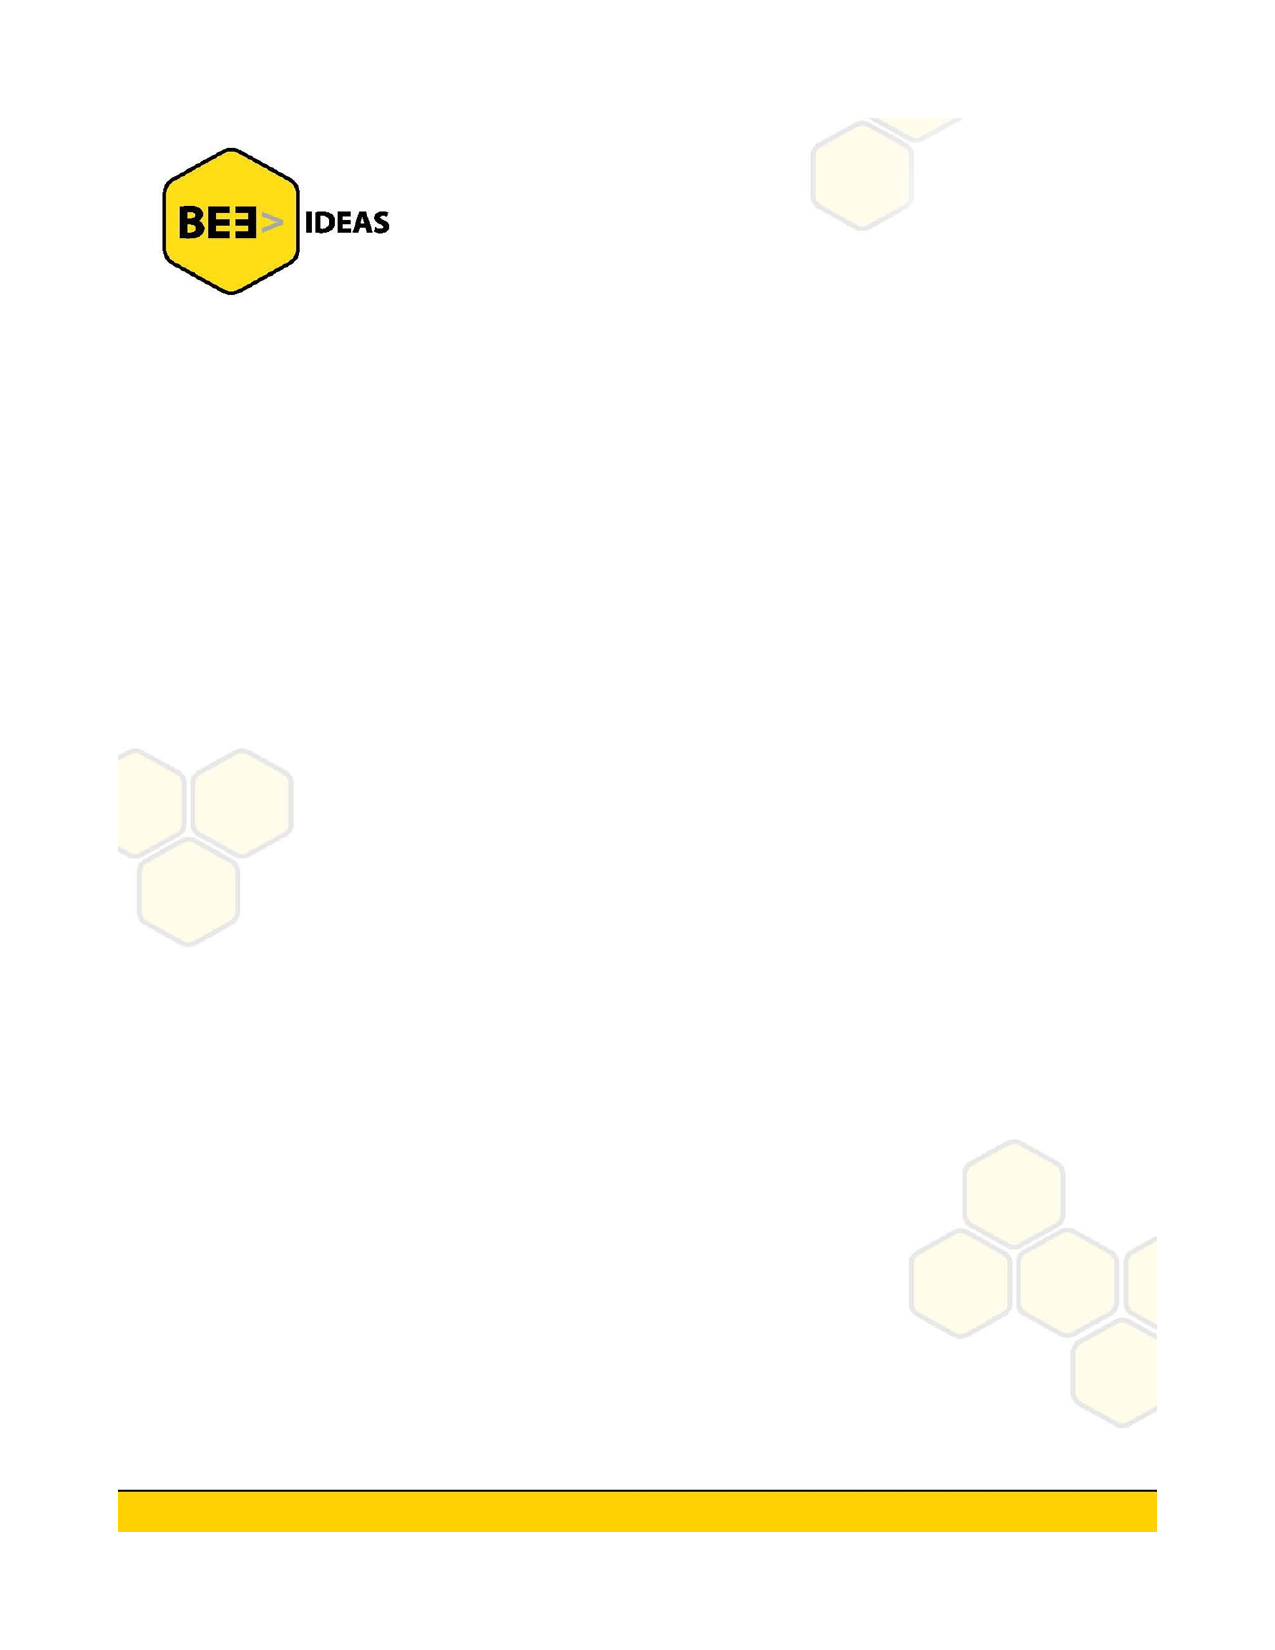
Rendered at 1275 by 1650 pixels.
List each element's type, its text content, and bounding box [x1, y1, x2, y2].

picture [118, 224, 1157, 1532]
table_cell [118, 186, 1157, 224]
table_cell Naam bedrijf : Stichting BEE-Ideas Rechtsgeldig vertegenwoordigd door : Benjamin Truijen Adres : Huskensweg 17b Postcode en vestigingsplaats : 6412 SB Heerlen Naam vrijwilliger : xxxxx Adres : xxxxx Postcode en woonplaats : xxxxx Geboortedatum : xxxxx Burgerservicenummer (BSN) : xxxxx Hierna te noemen Stichting en vrijwilliger, verklaren hierbij een overeenkomst te zijn aangegaan onder de volgende voorwaarden. De vrijwilliger is met ingang van datum xxxxxxxxxxx beschikbaar voor het verrichten van de volgende werkzaamheden: test- en testautomation werkzaamheden in de breedste zin van het woord voor het landelijk IT-Straat project BEE / LKQ uit te voeren te Heerlen. Deze overeenkomst wordt aangegaan voor bepaalde tijd - van één jaar - en eindigt op datum xxxxxxxxxxx. Dit is geen arbeidsovereenkomst in de zin van het Burgerlijk Wetboek en de relatie tussen Stichting en vrijwilliger is geen arbeidsverhouding in de zin van het Buitengewoon Besluit Arbeidsverhoudingen. De vrijwilliger ontvangt geen beloning voor de door hem/haar verrichte werkzaamheden. Alle onkosten, door de vrijwilliger, na goedkeuring van de Stichting gemaakt in het kader van de in artikel 1 genoemde werkzaamheden, worden na declaratie vergoed. Dit dient vooraf overlegd te worden. De vrijwilliger verricht de werkzaamheden op nader overeen te komen tijden. Bij verhindering als gevolg van ziekte of anderszins, stelt de vrijwilliger de Stichting en betreffende uitkeringsinstantie daarvan zo spoedig mogelijk op de hoogte. De Stichting sluit een aansprakelijkheidsverzekering voor de vrijwilliger af. De vrijwilliger voorziet de Stichting voor aanvang van deze overeenkomst van een afschrift van een geldig identiteitsbewijs in de zin van de Wet op de Identificatieplicht, onder gelijktijdige vertoning van het originele document. De vrijwilliger verplicht zich te allen tijde een geldig identiteitsbewijs op het werk te kunnen tonen. De vrijwilliger is verplicht tot geheimhouding van al hetgeen hij bij de uitoefening van zijn werkzaamheden te weten komt. Het is verboden deze informatie op welke manier dan ook met derden of indirect te delen. De vrijwilliger geeft enkel en alleen akkoord voor het gebruik van haar persoonlijke CV en beeldmateriaal op foto’s en video voor het bemiddelen naar werk en om in de media te informeren over de BEE-Ideas initiatieven die activering naar werk stimuleren. Aldus overeengekomen en in tweevoud opgemaakt d.d. xxxxxxxxxxxxxx te Heerlen. Stichting Bee-Ideas handtekening: Naam: B. Truijen - Directeur Vrijwilliger handtekening plak hier de handtekening : Naam: xxxxxxxxxxxxxxxxxxxxxxxxxxxxx [118, 118, 1157, 186]
